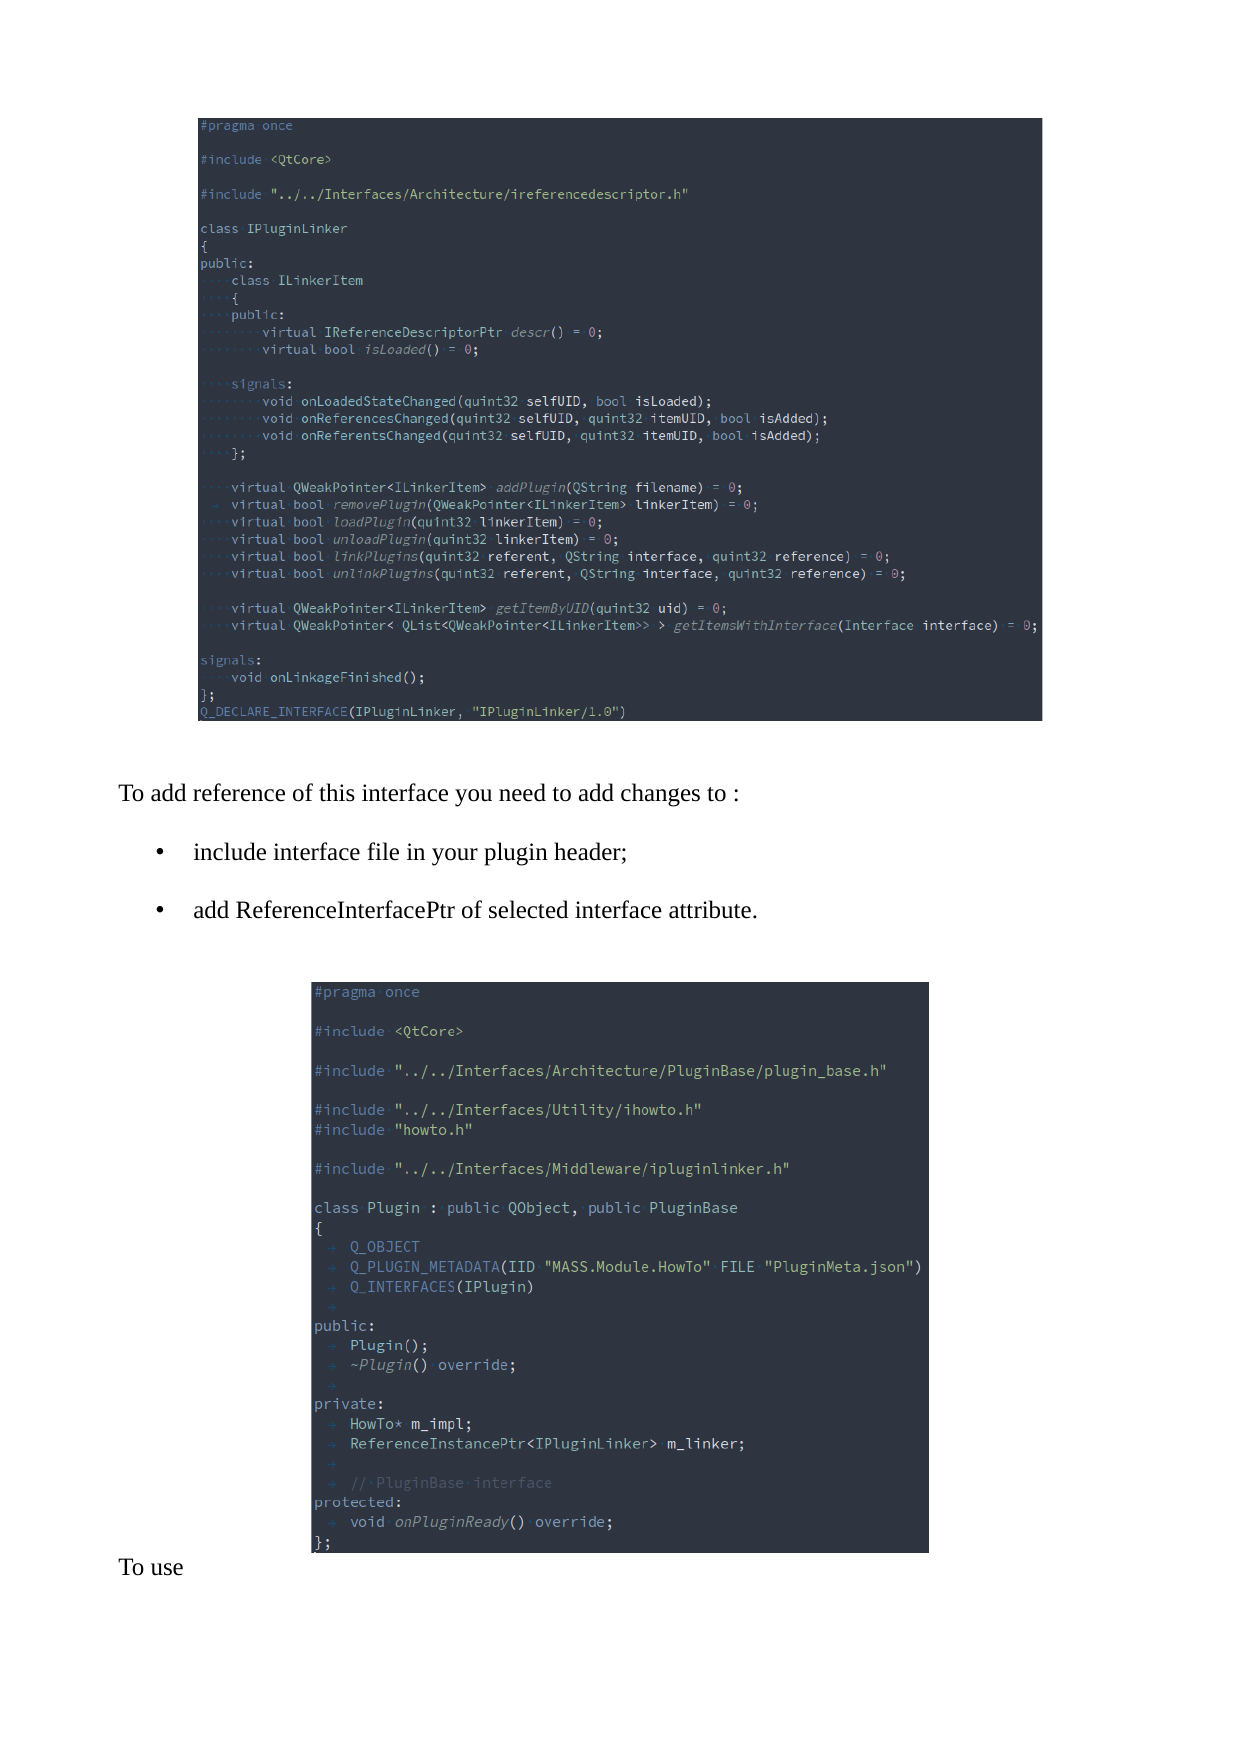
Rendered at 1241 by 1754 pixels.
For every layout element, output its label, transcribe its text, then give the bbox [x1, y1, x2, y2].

picture [311, 982, 929, 1553]
list include interface file in your plugin header; [156, 837, 1122, 866]
text To add reference of this interface you need to add changes to : [118, 778, 1122, 807]
text To use [118, 1011, 1122, 1581]
picture [198, 118, 1043, 721]
list add ReferenceInterfacePtr of selected interface attribute. [156, 895, 1122, 924]
